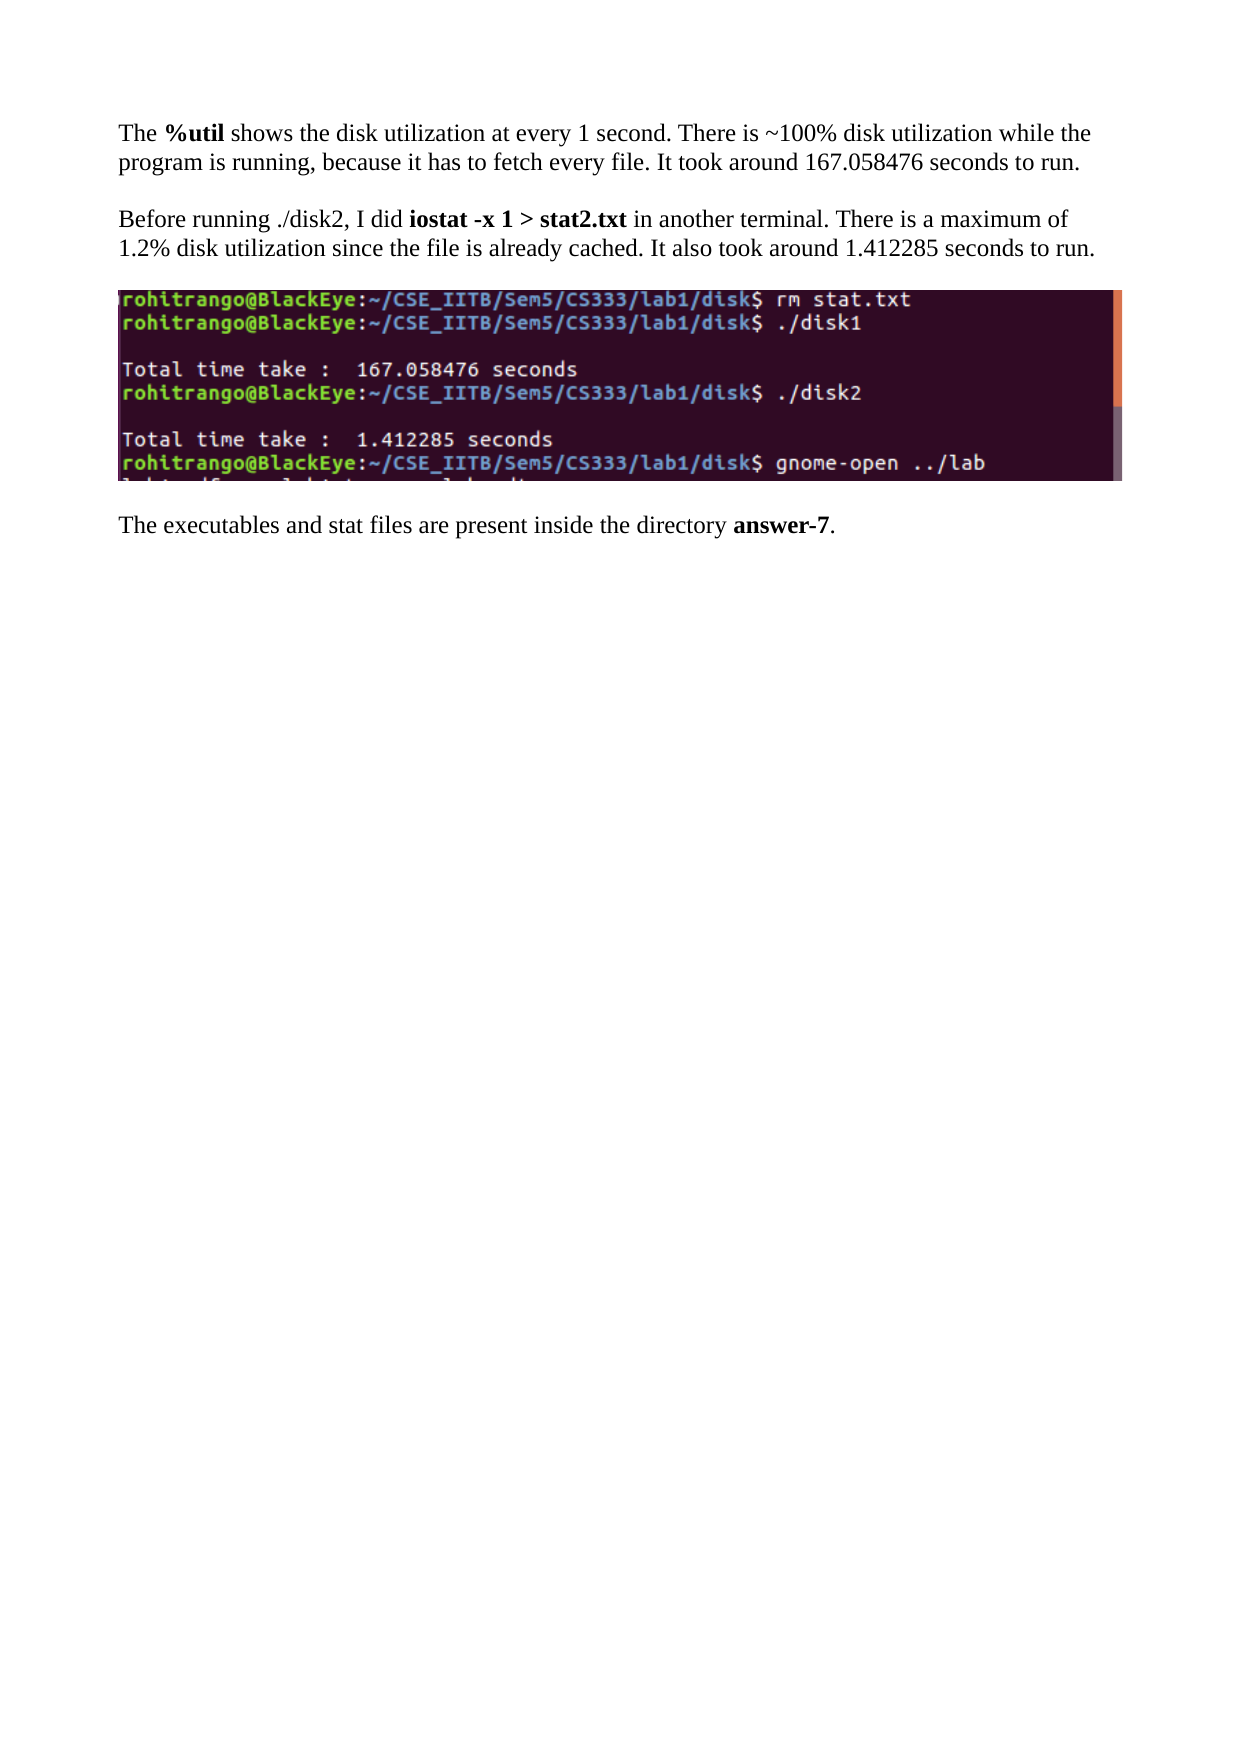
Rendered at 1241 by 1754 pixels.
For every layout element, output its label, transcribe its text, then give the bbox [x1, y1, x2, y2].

text Before running ./disk2, I did iostat -x 1 > stat2.txt in another terminal. There is a maximum of 1.2% disk utilization since the file is already cached. It also took around 1.412285 seconds to run. [118, 204, 1122, 262]
text The executables and stat files are present inside the directory answer-7. [118, 510, 1122, 538]
picture [118, 290, 1123, 481]
text The %util shows the disk utilization at every 1 second. There is ~100% disk utilization while the program is running, because it has to fetch every file. It took around 167.058476 seconds to run. [118, 118, 1122, 176]
